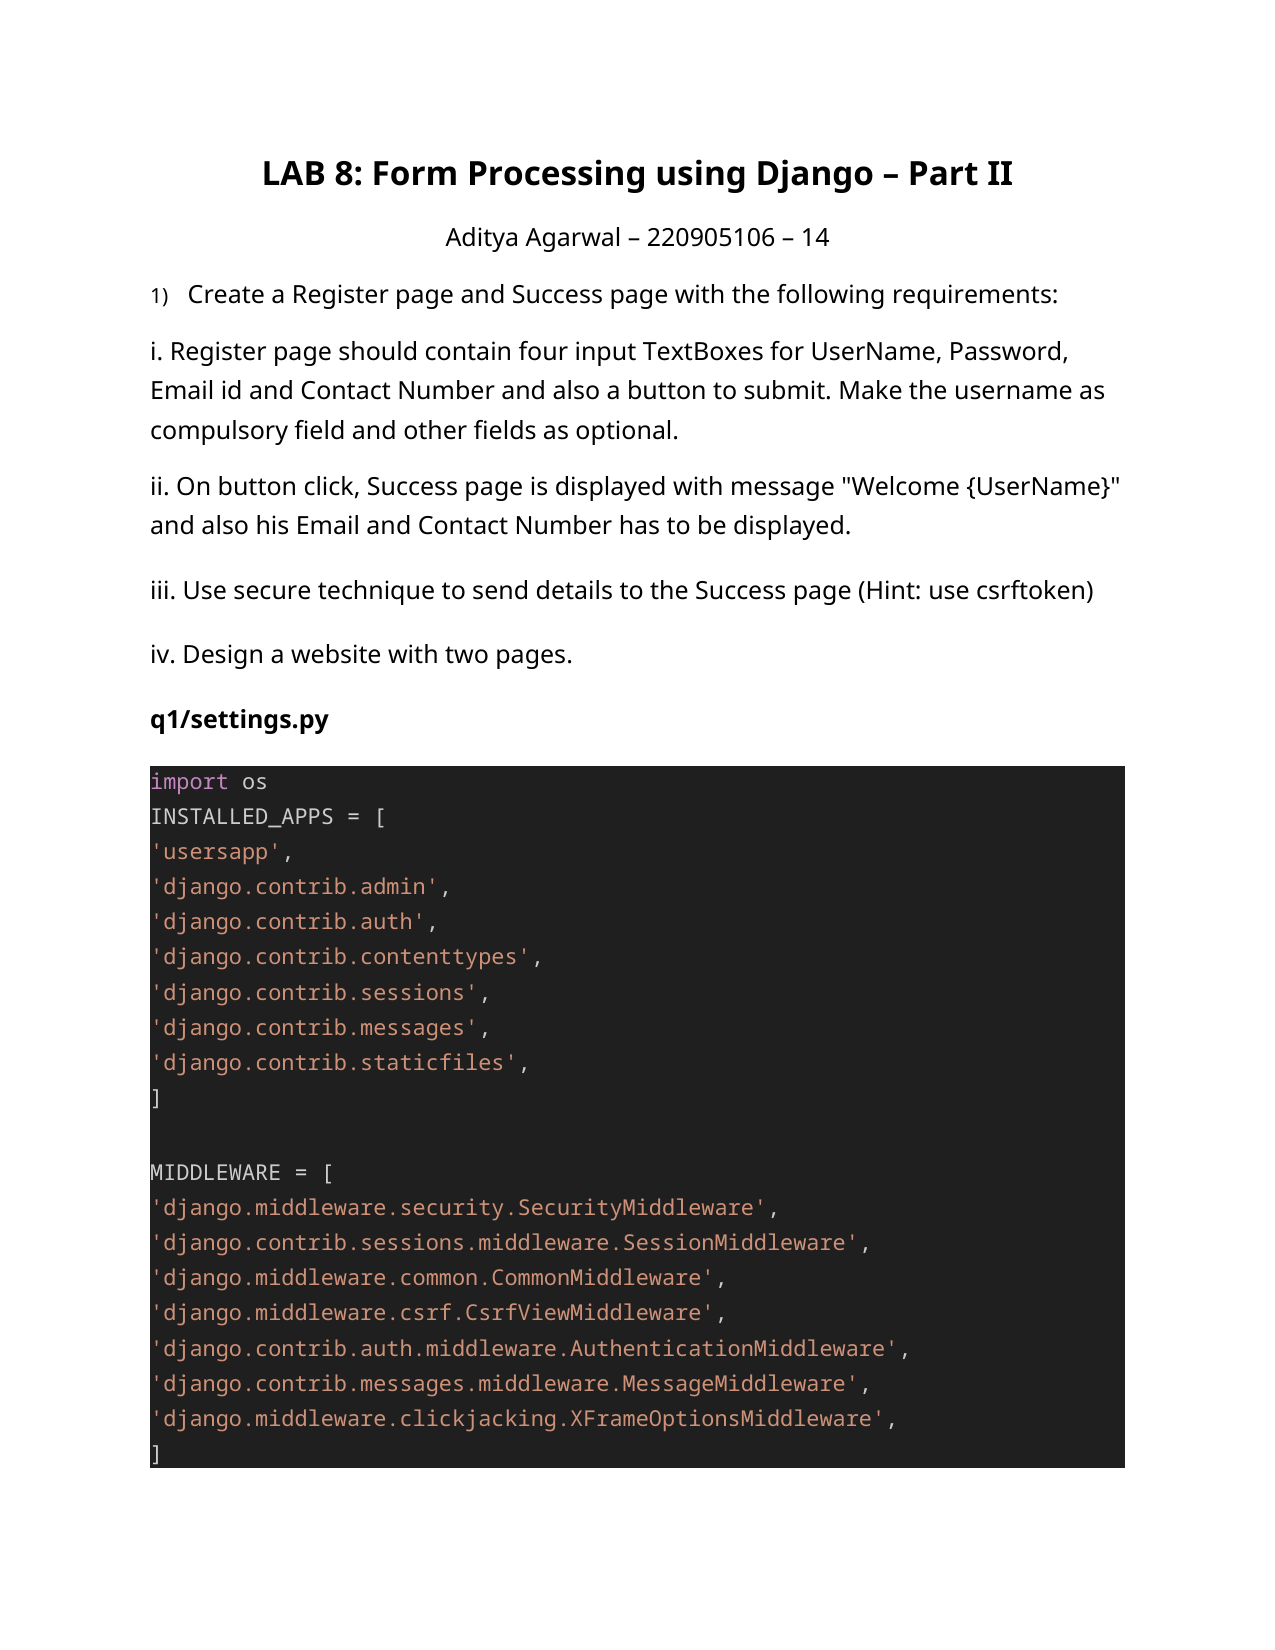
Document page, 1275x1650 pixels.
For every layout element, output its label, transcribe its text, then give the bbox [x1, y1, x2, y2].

text 'django.contrib.messages', [150, 1012, 1125, 1041]
text iv. Design a website with two pages. [150, 637, 1125, 671]
text i. Register page should contain four input TextBoxes for UserName, Password, Email id and Contact Number and also a button to submit. Make the username as compulsory field and other fields as optional. [150, 333, 1125, 446]
text iii. Use secure technique to send details to the Success page (Hint: use csrftoken) [150, 572, 1125, 606]
list Create a Register page and Success page with the following requirements: [150, 277, 1125, 311]
text 'django.contrib.contenttypes', [150, 941, 1125, 971]
text import os [150, 766, 1125, 796]
text 'django.contrib.auth', [150, 906, 1125, 936]
text 'django.middleware.common.CommonMiddleware', [150, 1262, 1125, 1292]
text 'django.contrib.auth.middleware.AuthenticationMiddleware', [150, 1332, 1125, 1362]
text INSTALLED_APPS = [ [150, 801, 1125, 831]
text 'django.contrib.messages.middleware.MessageMiddleware', [150, 1368, 1125, 1397]
text Aditya Agarwal – 220905106 – 14 [150, 219, 1125, 253]
text 'django.middleware.security.SecurityMiddleware', [150, 1192, 1125, 1222]
text 'django.middleware.csrf.CsrfViewMiddleware', [150, 1297, 1125, 1327]
text 'django.contrib.sessions', [150, 976, 1125, 1006]
text 'django.contrib.sessions.middleware.SessionMiddleware', [150, 1227, 1125, 1257]
text 'usersapp', [150, 836, 1125, 866]
text ] [150, 1082, 1125, 1112]
text 'django.contrib.staticfiles', [150, 1047, 1125, 1076]
text 'django.contrib.admin', [150, 871, 1125, 901]
text MIDDLEWARE = [ [150, 1157, 1125, 1187]
text 'django.middleware.clickjacking.XFrameOptionsMiddleware', [150, 1403, 1125, 1432]
text q1/settings.py [150, 701, 1125, 735]
text ] [150, 1438, 1125, 1468]
text LAB 8: Form Processing using Django – Part II [150, 150, 1125, 195]
text ii. On button click, Success page is displayed with message "Welcome {UserName}" and also his Email and Contact Number has to be displayed. [150, 468, 1125, 542]
